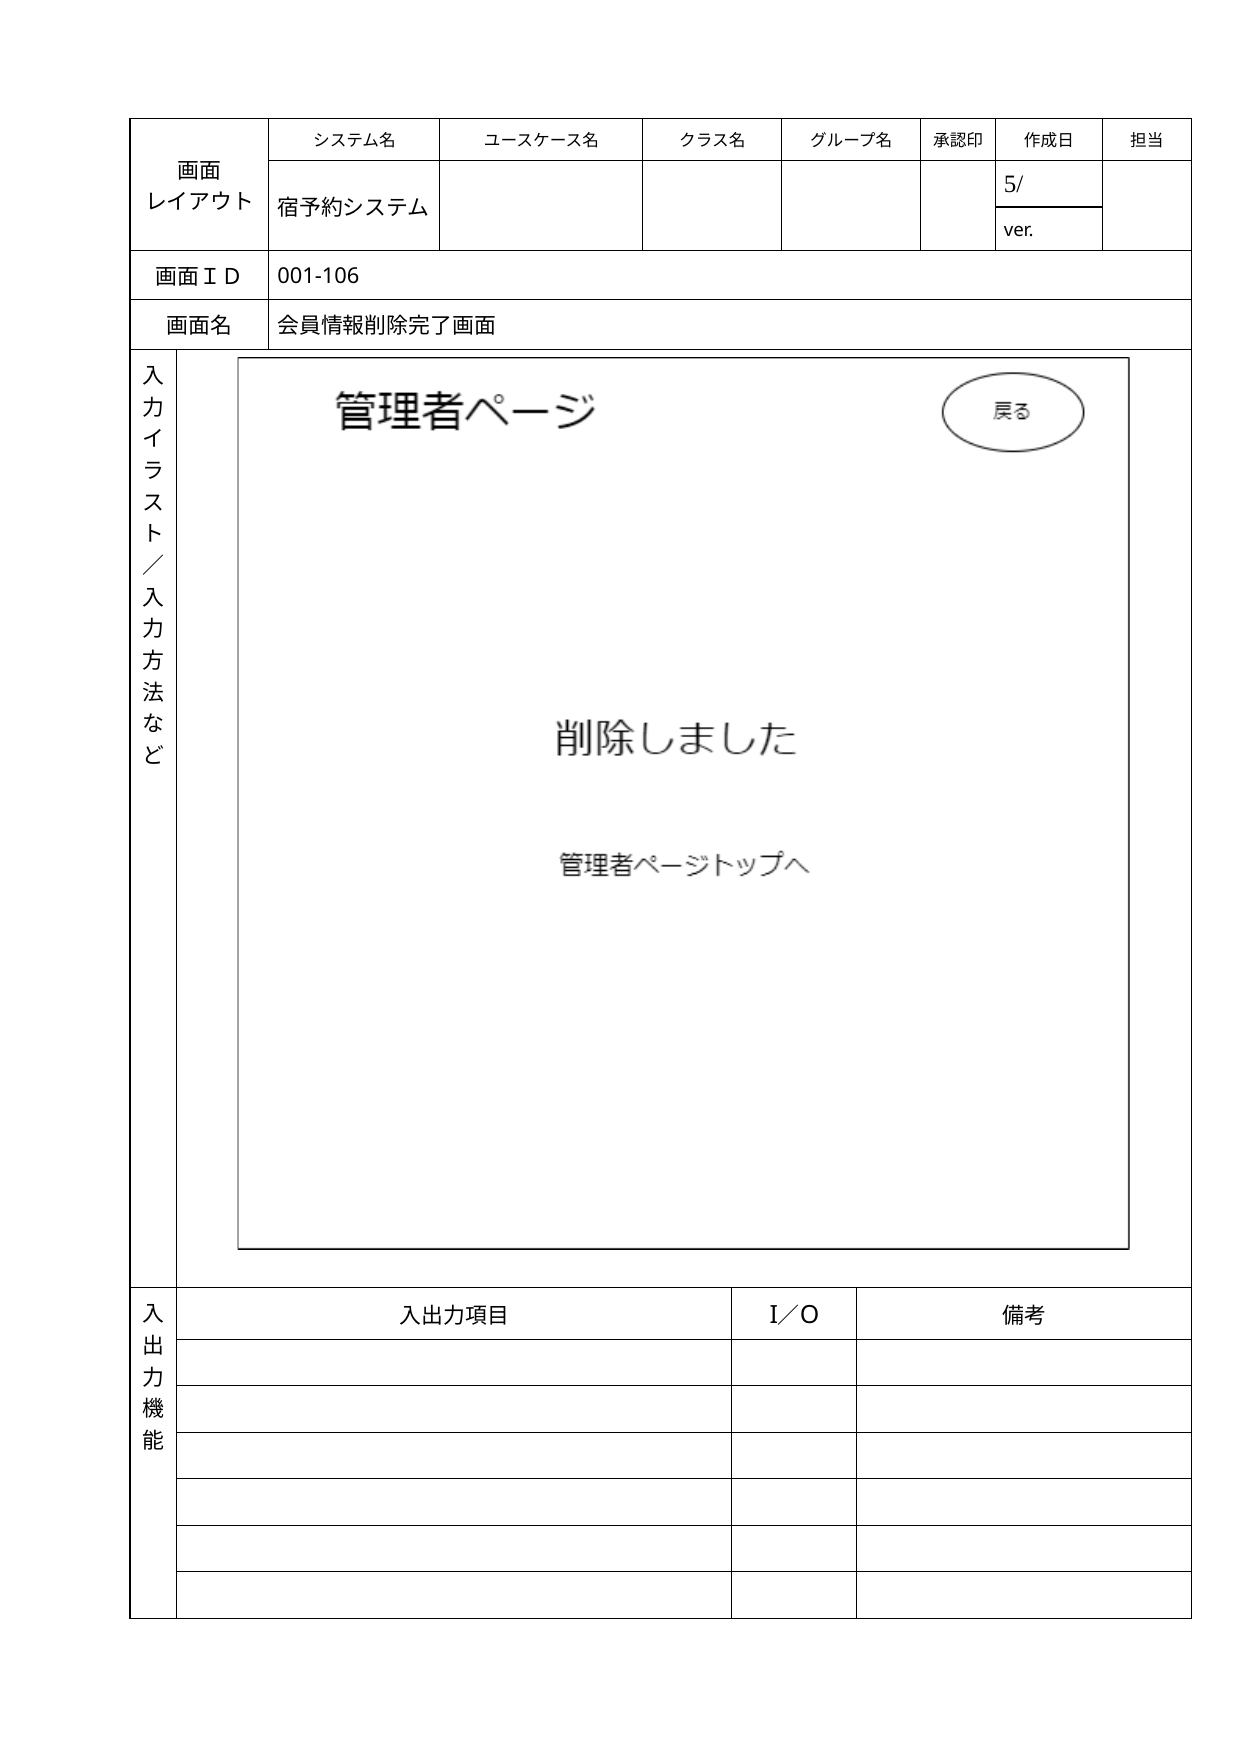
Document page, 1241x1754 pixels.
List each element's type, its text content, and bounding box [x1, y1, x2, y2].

table_cell [643, 161, 781, 250]
table_cell [732, 1479, 856, 1525]
table_cell [177, 1340, 731, 1385]
table_cell [732, 1433, 856, 1478]
table_header 承認印 [921, 119, 995, 160]
table_cell I／O [732, 1288, 856, 1339]
table_header ユースケース名 [440, 119, 642, 160]
table_cell 画面名 [131, 300, 268, 348]
table_header システム名 [269, 119, 439, 160]
table_cell [177, 350, 1191, 1287]
table_cell [177, 1433, 731, 1478]
table_cell [732, 1526, 856, 1571]
table_cell [732, 1340, 856, 1385]
table_cell 入出力項目 [177, 1288, 731, 1339]
table_cell [857, 1433, 1191, 1478]
table_cell ver. [996, 208, 1102, 250]
table_cell [857, 1572, 1191, 1618]
table_cell [857, 1340, 1191, 1385]
table_cell 5/ [996, 161, 1102, 206]
table_cell [1103, 161, 1191, 250]
table_cell [732, 1386, 856, 1432]
table_cell [177, 1572, 731, 1618]
table_header 担当 [1103, 119, 1191, 160]
table_cell 入力イラスト／入力方法など [131, 350, 176, 1287]
table_cell 宿予約システム [269, 161, 439, 250]
table_cell 会員情報削除完了画面 [269, 300, 1191, 348]
table_cell [857, 1386, 1191, 1432]
table_cell [732, 1572, 856, 1618]
table_cell [177, 1479, 731, 1525]
table_cell [857, 1479, 1191, 1525]
table_header グループ名 [782, 119, 920, 160]
table_cell [782, 161, 920, 250]
table_cell 入出力機能 [131, 1288, 176, 1618]
table_cell 画面ＩＤ [131, 251, 268, 299]
table_header 画面 レイアウト [131, 119, 268, 250]
table_cell [177, 1386, 731, 1432]
table_cell [921, 161, 995, 250]
table_cell [857, 1526, 1191, 1571]
table_cell 001-106 [269, 251, 1191, 299]
picture [237, 357, 1130, 1250]
table_header 作成日 [996, 119, 1102, 160]
table_header クラス名 [643, 119, 781, 160]
table_cell [177, 1526, 731, 1571]
table_cell [440, 161, 642, 250]
table_cell 備考 [857, 1288, 1191, 1339]
